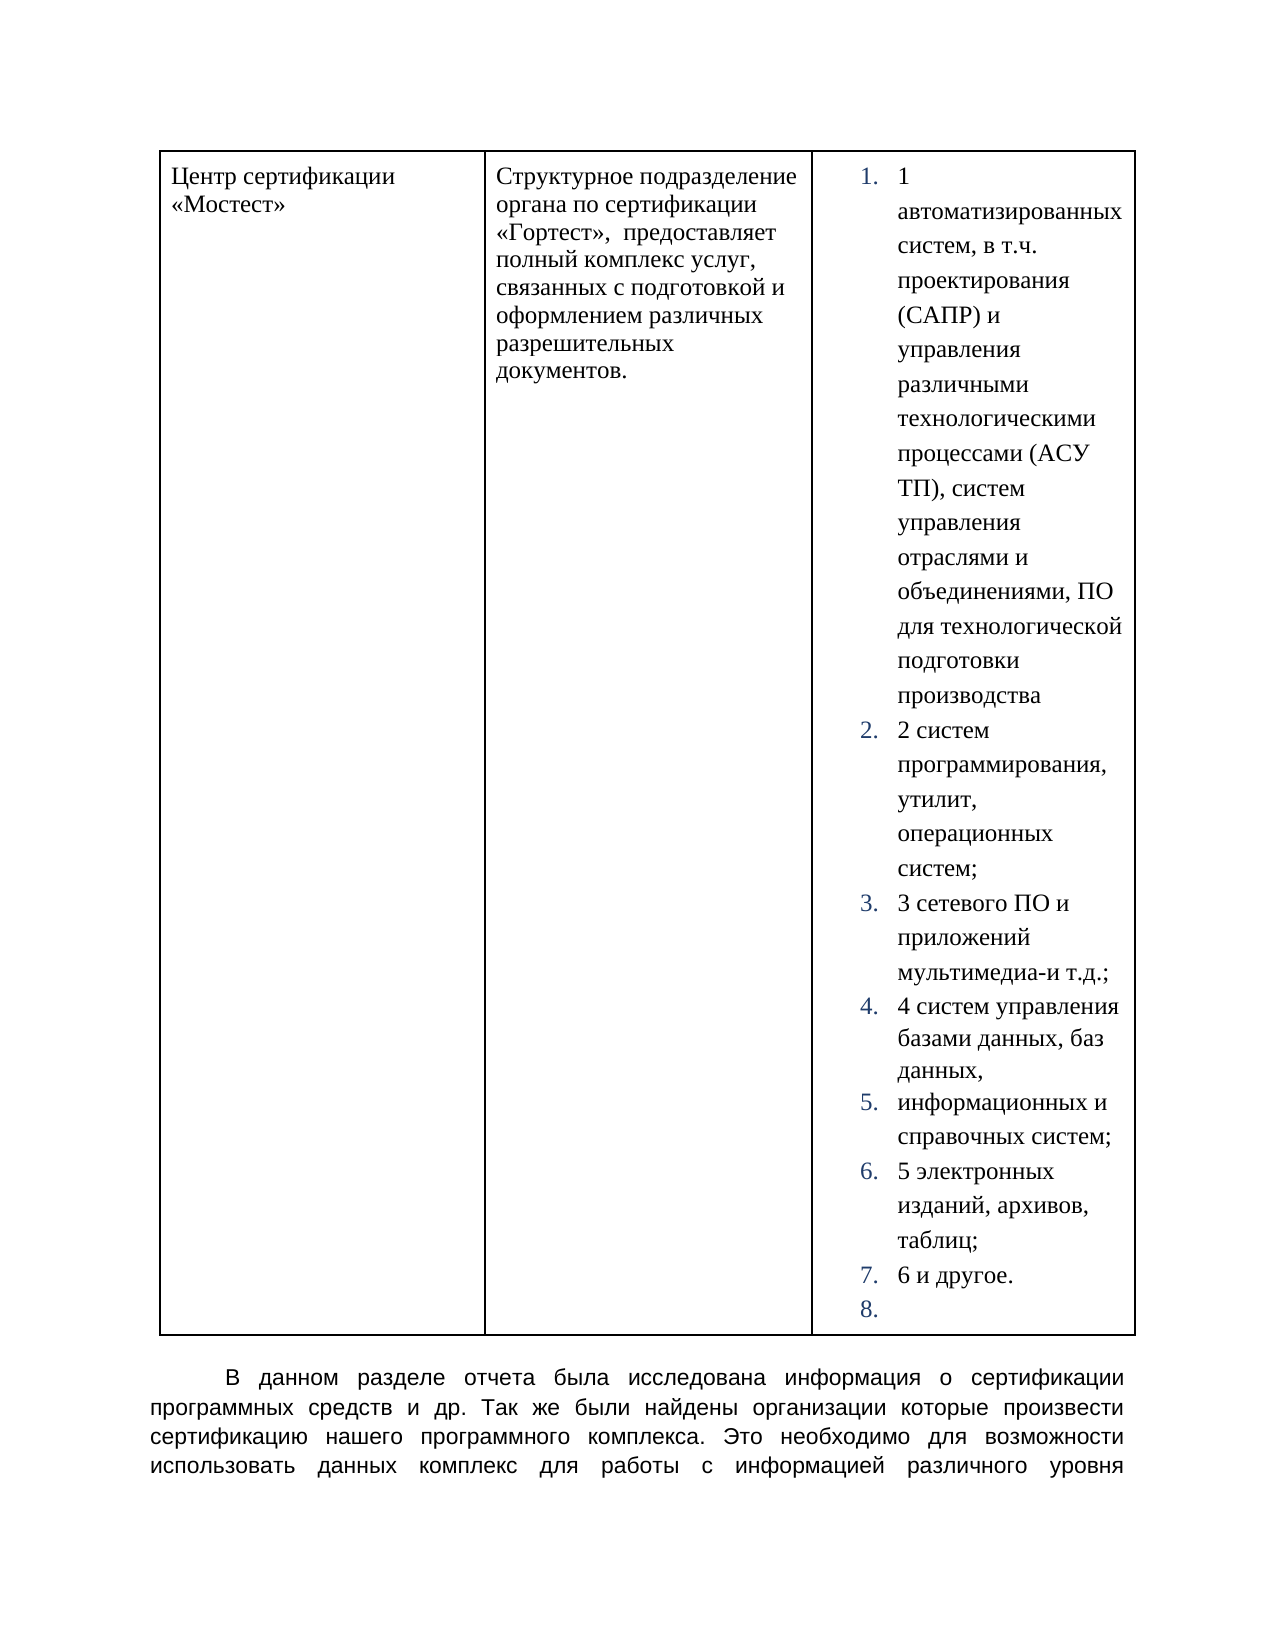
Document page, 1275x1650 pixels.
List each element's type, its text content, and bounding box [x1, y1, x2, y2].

table_cell Структурное подразделение органа по сертификации «Гортест», предоставляет полный комплекс услуг, связанных с подготовкой и оформлением различных разрешительных документов. [486, 152, 811, 1333]
table_cell 1 автоматизированных систем, в т.ч. проектирования (САПР) и управления различными технологическими процессами (АСУ ТП), систем управления отраслями и объединениями, ПО для технологической подготовки производства 2 систем программирования, утилит, операционных систем; 3 сетевого ПО и приложений мультимедиа-и т.д.; 4 систем управления базами данных, баз данных, информационных и справочных систем; 5 электронных изданий, архивов, таблиц; 6 и другое. [813, 152, 1134, 1333]
table_cell Центр сертификации «Мостест» [161, 152, 484, 1333]
text В данном разделе отчета была исследована информация о сертификации программных средств и др. Так же были найдены организации которые произвести сертификацию нашего программного комплекса. Это необходимо для возможности использовать данных комплекс для работы с информацией различного уровня [150, 1365, 1125, 1479]
